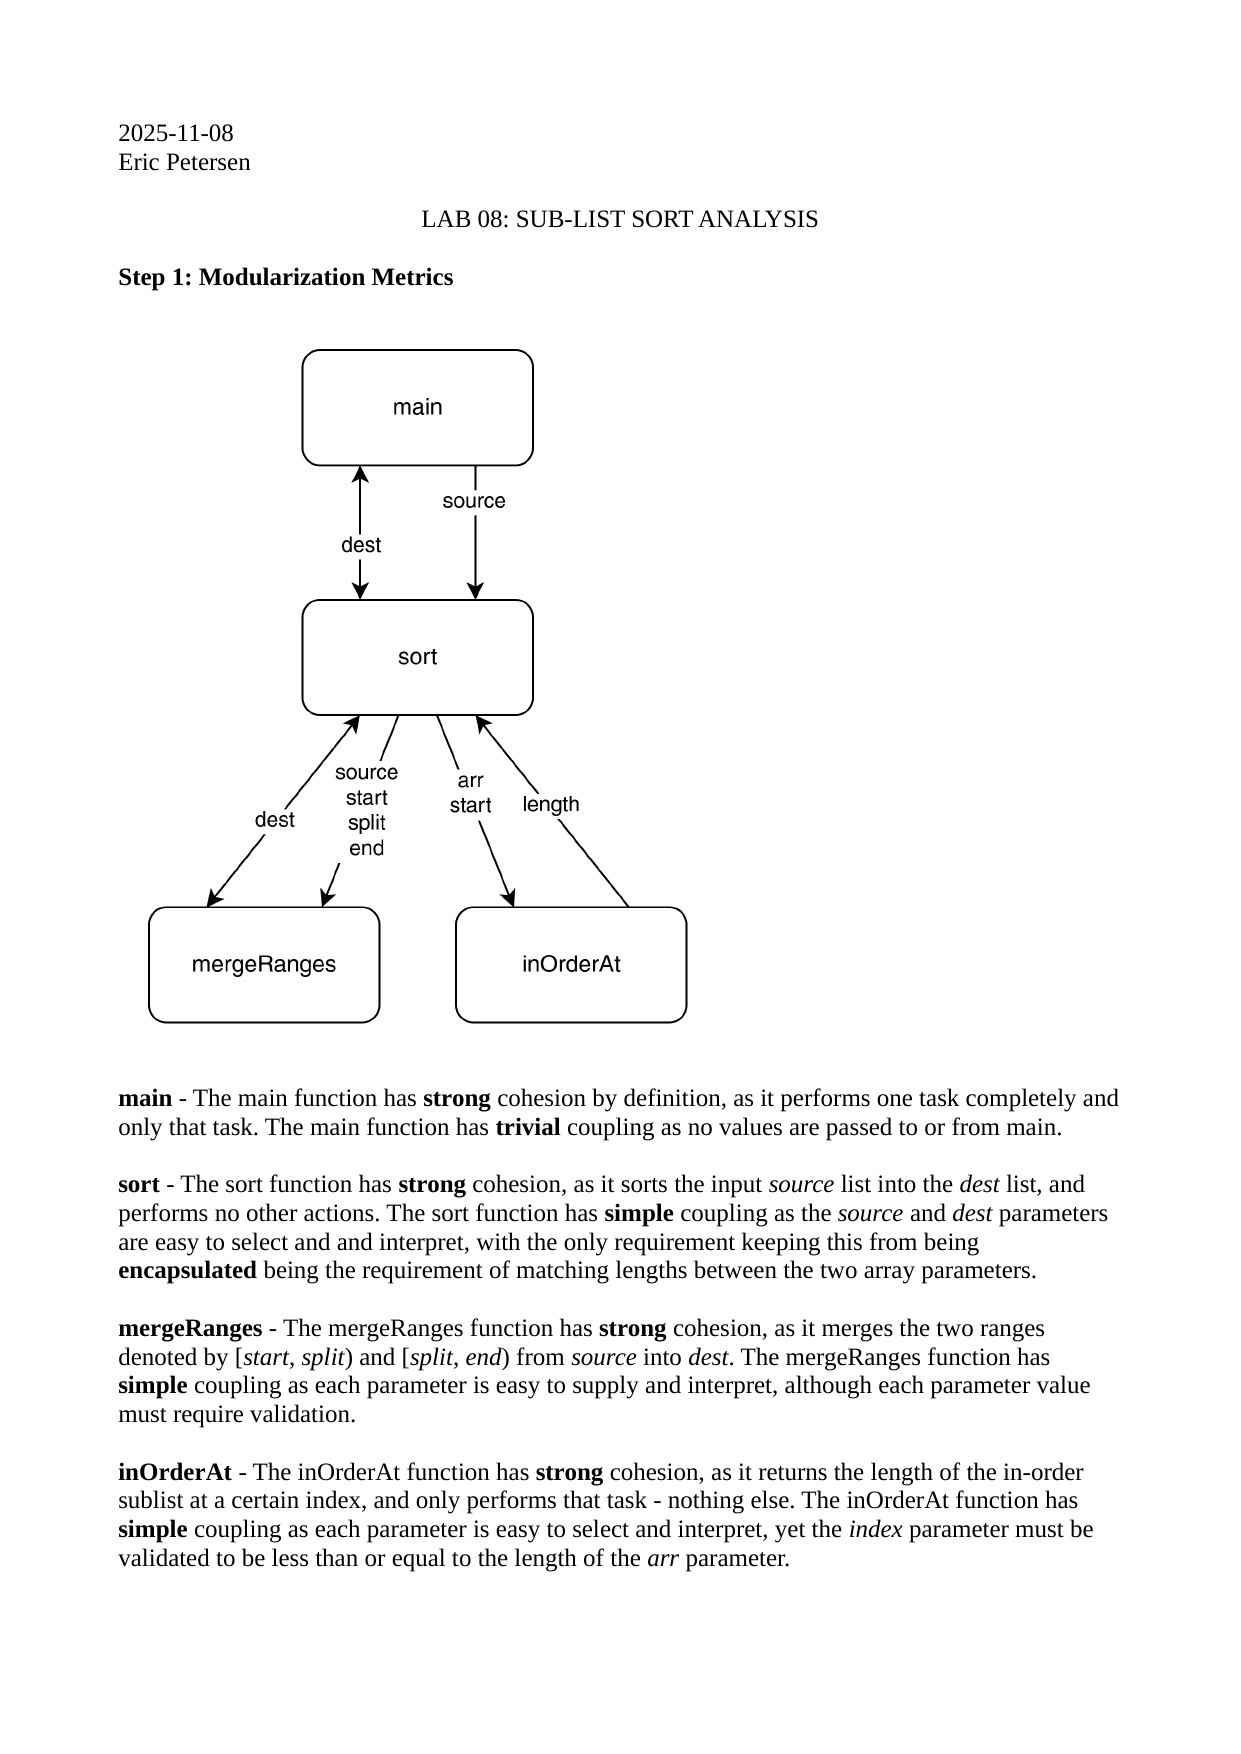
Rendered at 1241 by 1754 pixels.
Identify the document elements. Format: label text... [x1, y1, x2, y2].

text main - The main function has strong cohesion by definition, as it performs one task completely and only that task. The main function has trivial coupling as no values are passed to or from main. [118, 1083, 1122, 1141]
text inOrderAt - The inOrderAt function has strong cohesion, as it returns the length of the in-order sublist at a certain index, and only performs that task - nothing else. The inOrderAt function has simple coupling as each parameter is easy to select and interpret, yet the index parameter must be validated to be less than or equal to the length of the arr parameter. [118, 1457, 1122, 1572]
text Step 1: Modularization Metrics [118, 262, 1122, 319]
text LAB 08: SUB-LIST SORT ANALYSIS [118, 204, 1122, 233]
text sort - The sort function has strong cohesion, as it sorts the input source list into the dest list, and performs no other actions. The sort function has simple coupling as the source and dest parameters are easy to select and and interpret, with the only requirement keeping this from being encapsulated being the requirement of matching lengths between the two array parameters. [118, 1169, 1122, 1284]
picture [118, 319, 719, 1055]
text 2025-11-08 [118, 118, 1122, 147]
text mergeRanges - The mergeRanges function has strong cohesion, as it merges the two ranges denoted by [start, split) and [split, end) from source into dest. The mergeRanges function has simple coupling as each parameter is easy to supply and interpret, although each parameter value must require validation. [118, 1313, 1122, 1428]
text Eric Petersen [118, 147, 1122, 176]
